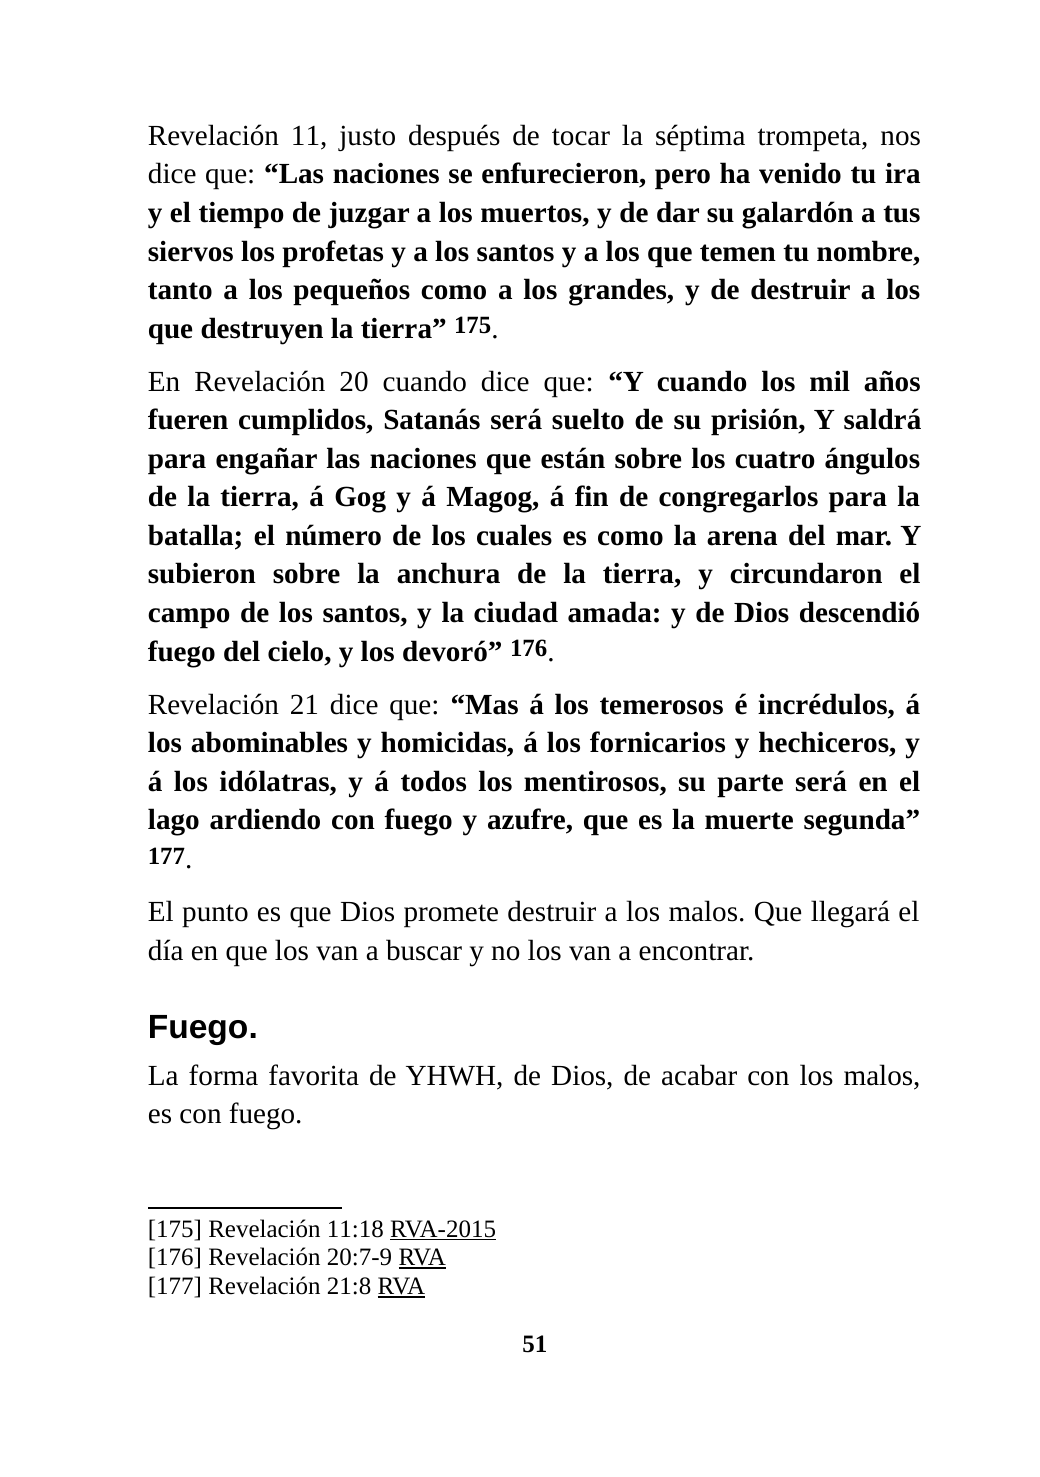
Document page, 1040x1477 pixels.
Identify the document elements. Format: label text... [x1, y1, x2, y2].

text Revelación 21 dice que: “Mas á los temerosos é incrédulos, á los abominables y homicidas, á los fornicarios y hechiceros, y á los idólatras, y á todos los mentirosos, su parte será en el lago ardiendo con fuego y azufre, que es la muerte segunda” . [148, 687, 921, 874]
text En Revelación 20 cuando dice que: “Y cuando los mil años fueren cumplidos, Satanás será suelto de su prisión, Y saldrá para engañar las naciones que están sobre los cuatro ángulos de la tierra, á Gog y á Magog, á fin de congregarlos para la batalla; el número de los cuales es como la arena del mar. Y subieron sobre la anchura de la tierra, y circundaron el campo de los santos, y la ciudad amada: y de Dios descendió fuego del cielo, y los devoró” . [148, 364, 921, 667]
subtitle Fuego. [148, 1007, 921, 1045]
text El punto es que Dios promete destruir a los malos. Que llegará el día en que los van a buscar y no los van a encontrar. [148, 894, 921, 966]
text Revelación 20:7-9 RVA [148, 1242, 921, 1271]
text Revelación 11:18 RVA-2015 [148, 1214, 921, 1242]
text Revelación 21:8 RVA [148, 1271, 921, 1300]
text Revelación 11, justo después de tocar la séptima trompeta, nos dice que: “Las naciones se enfurecieron, pero ha venido tu ira y el tiempo de juzgar a los muertos, y de dar su galardón a tus siervos los profetas y a los santos y a los que temen tu nombre, tanto a los pequeños como a los grandes, y de destruir a los que destruyen la tierra” . [148, 118, 921, 344]
text La forma favorita de YHWH, de Dios, de acabar con los malos, es con fuego. [148, 1058, 921, 1130]
